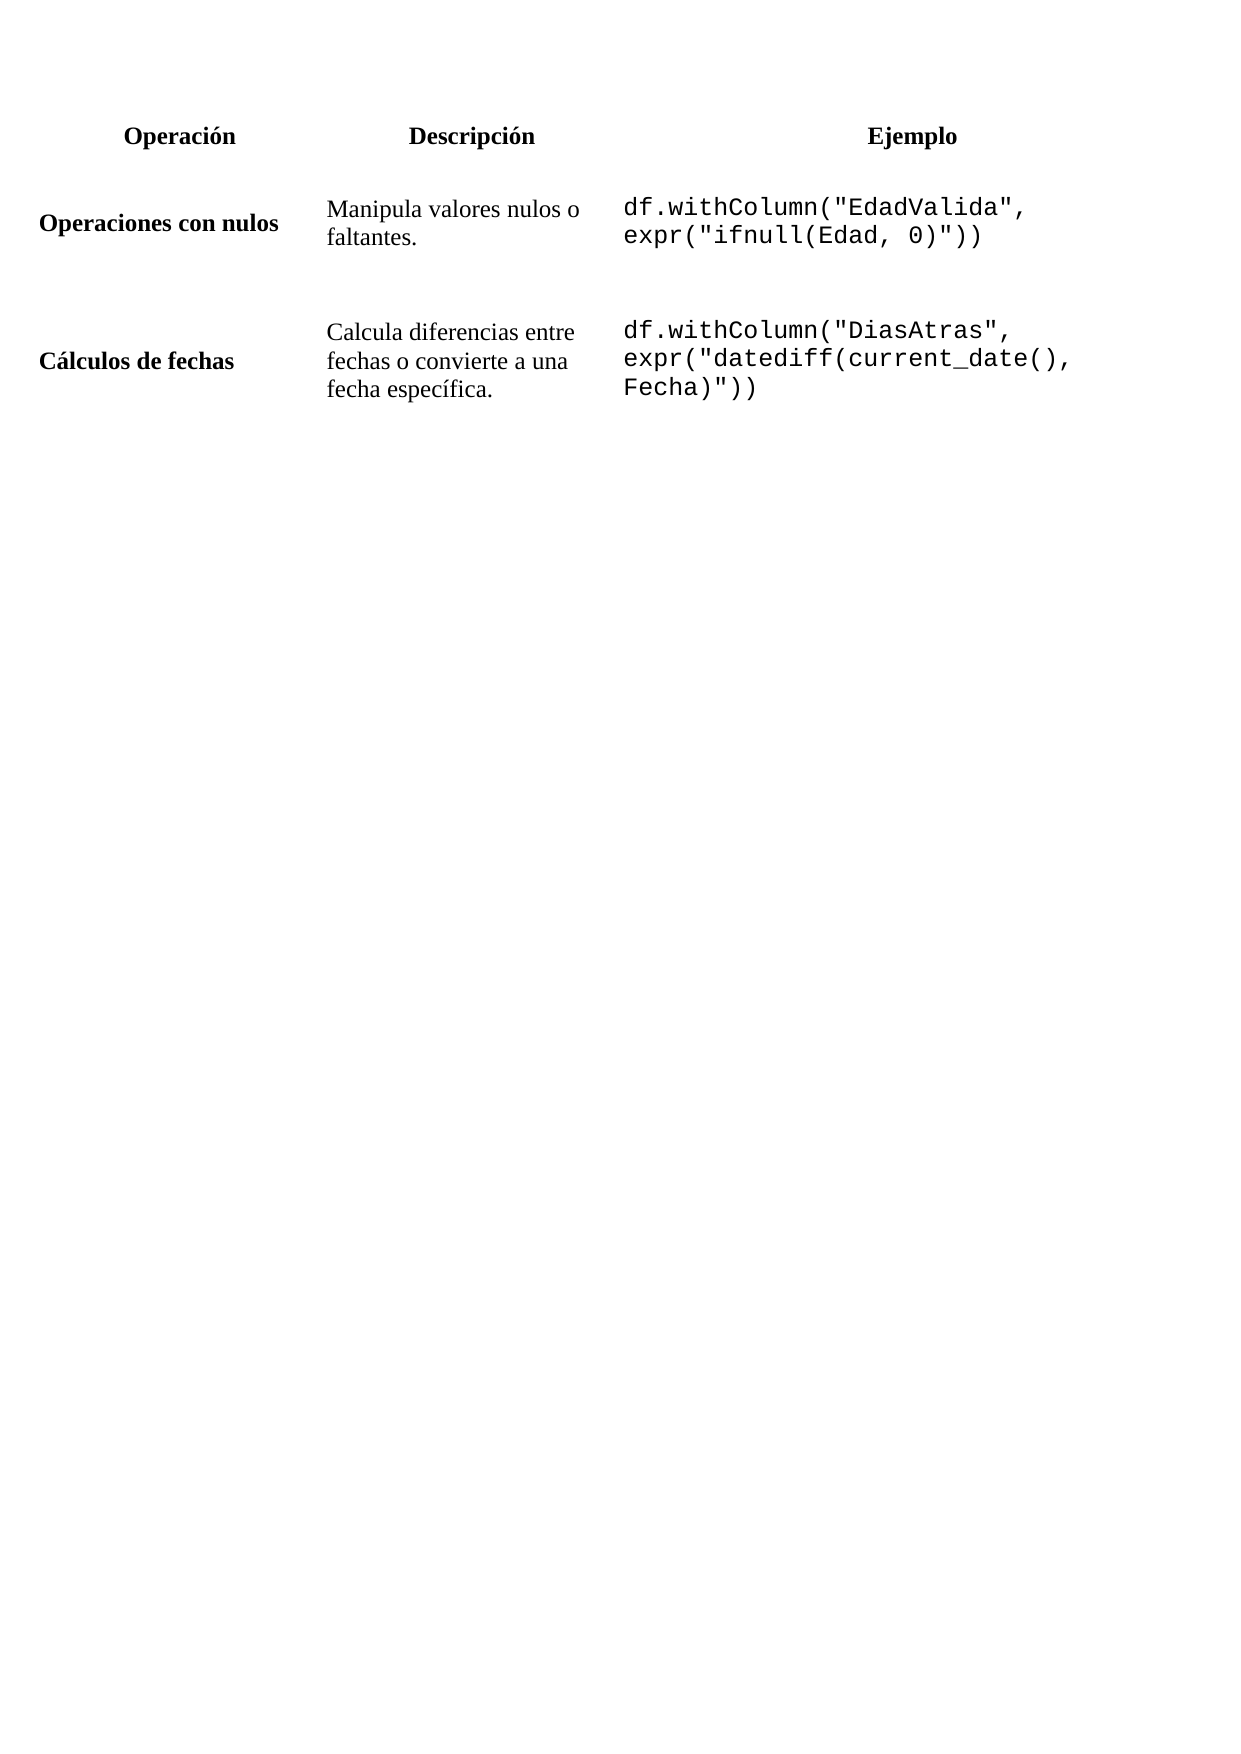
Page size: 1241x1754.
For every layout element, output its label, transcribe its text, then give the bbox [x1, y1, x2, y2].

table_cell df.withColumn("DiasAtras", expr("datediff(current_date(), Fecha)")) [620, 292, 1205, 428]
table_header Descripción [324, 118, 620, 153]
table_cell Cálculos de fechas [36, 292, 323, 428]
table_cell Operaciones con nulos [36, 153, 323, 292]
table_cell df.withColumn("EdadValida", expr("ifnull(Edad, 0)")) [620, 153, 1205, 292]
table_cell Manipula valores nulos o faltantes. [324, 153, 620, 292]
table_cell Calcula diferencias entre fechas o convierte a una fecha específica. [324, 292, 620, 428]
table_header Ejemplo [620, 118, 1205, 153]
table_header Operación [36, 118, 323, 153]
